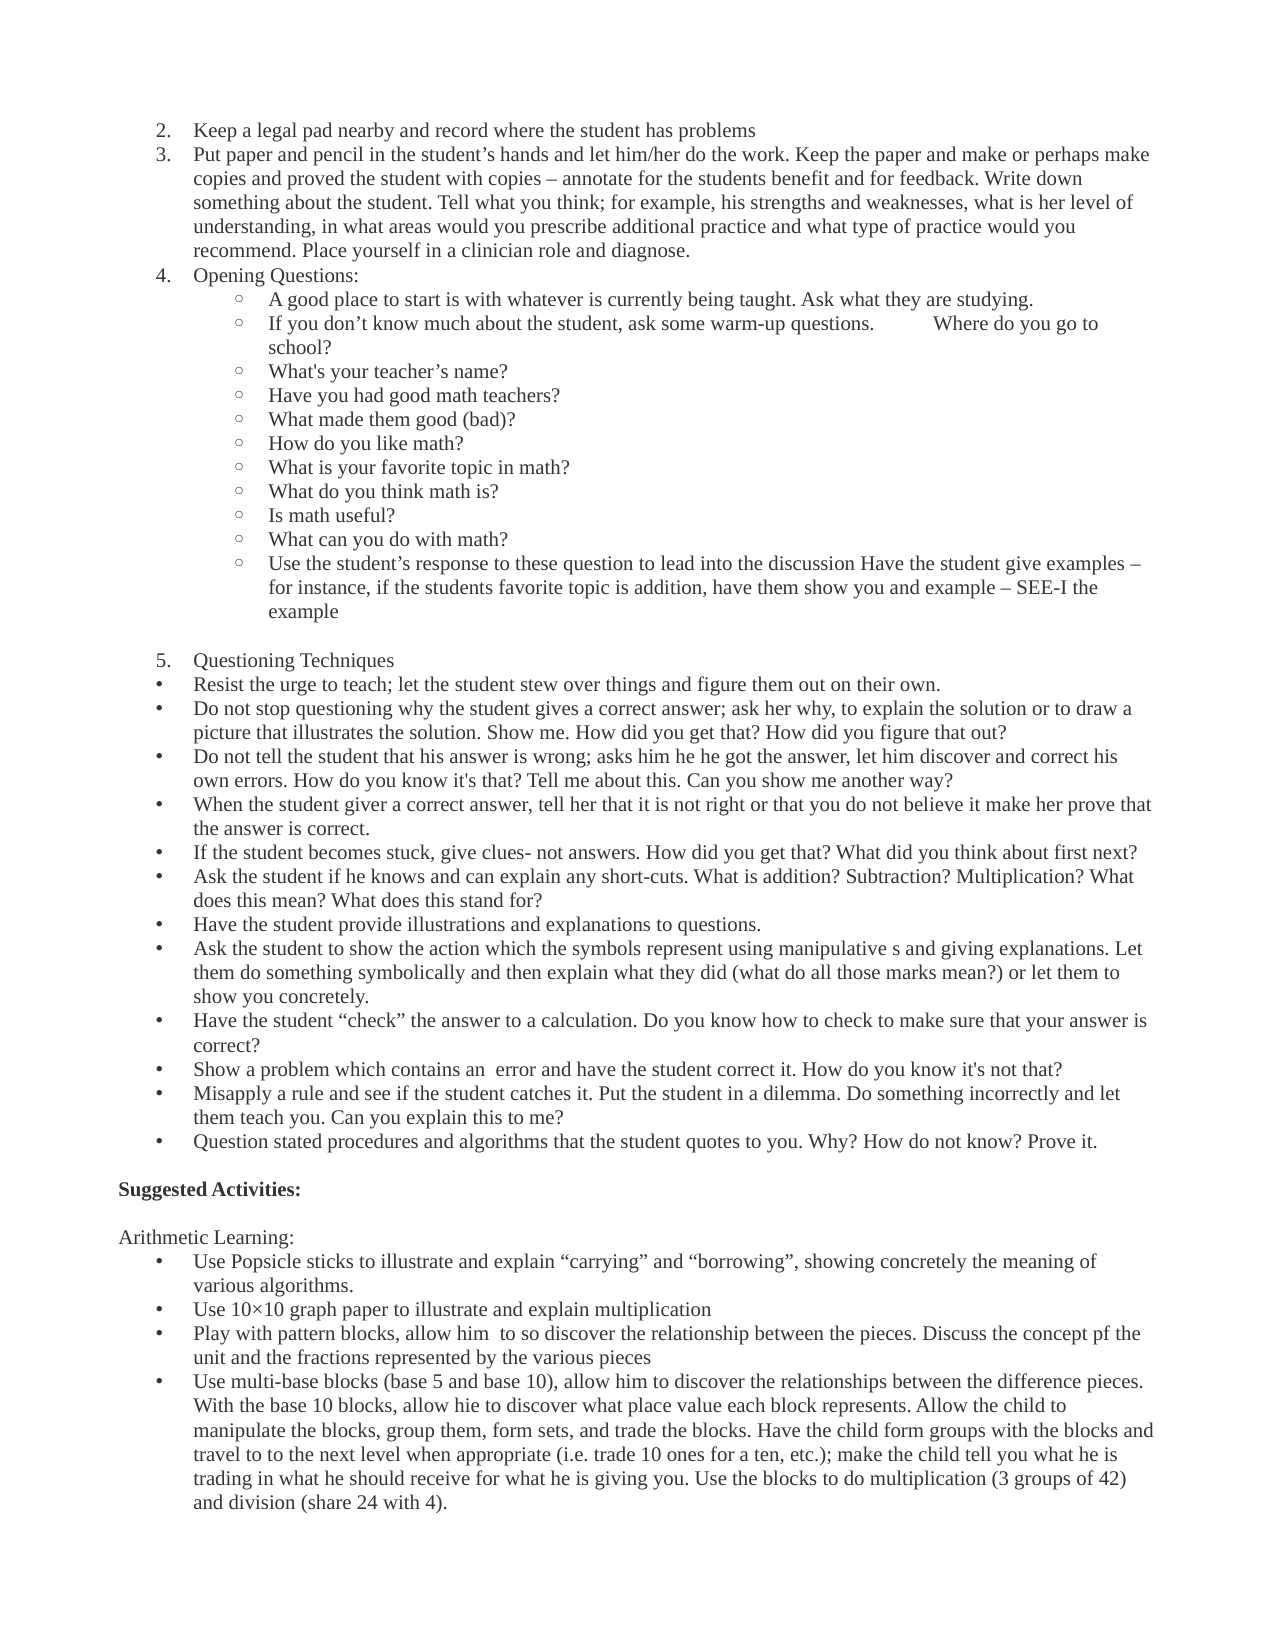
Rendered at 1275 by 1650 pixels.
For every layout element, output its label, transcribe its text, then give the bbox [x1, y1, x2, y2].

list What made them good (bad)? [231, 407, 1157, 431]
list Use 10×10 graph paper to illustrate and explain multiplication [156, 1297, 1157, 1321]
list Show a problem which contains an error and have the student correct it. How do you know it's not that? [156, 1057, 1157, 1081]
list Have you had good math teachers? [231, 383, 1157, 407]
text Arithmetic Learning: [118, 1225, 1157, 1249]
list If the student becomes stuck, give clues- not answers. How did you get that? What did you think about first next? [156, 840, 1157, 864]
list Have the student provide illustrations and explanations to questions. [156, 912, 1157, 936]
list What do you think math is? [231, 479, 1157, 503]
list How do you like math? [231, 431, 1157, 455]
list Question stated procedures and algorithms that the student quotes to you. Why? How do not know? Prove it. [156, 1129, 1157, 1153]
list When the student giver a correct answer, tell her that it is not right or that you do not believe it make her prove that the answer is correct. [156, 792, 1157, 840]
list Ask the student if he knows and can explain any short-cuts. What is addition? Subtraction? Multiplication? What does this mean? What does this stand for? [156, 864, 1157, 912]
list Do not stop questioning why the student gives a correct answer; ask her why, to explain the solution or to draw a picture that illustrates the solution. Show me. How did you get that? How did you figure that out? [156, 696, 1157, 744]
list What's your teacher’s name? [231, 359, 1157, 383]
list Put paper and pencil in the student’s hands and let him/her do the work. Keep the paper and make or perhaps make copies and proved the student with copies – annotate for the students benefit and for feedback. Write down something about the student. Tell what you think; for example, his strengths and weaknesses, what is her level of understanding, in what areas would you prescribe additional practice and what type of practice would you recommend. Place yourself in a clinician role and diagnose. [156, 142, 1157, 262]
list What can you do with math? [231, 527, 1157, 551]
list Use Popsicle sticks to illustrate and explain “carrying” and “borrowing”, showing concretely the meaning of various algorithms. [156, 1249, 1157, 1297]
list Is math useful? [231, 503, 1157, 527]
list Have the student “check” the answer to a calculation. Do you know how to check to make sure that your answer is correct? [156, 1008, 1157, 1057]
list Use multi-base blocks (base 5 and base 10), allow him to discover the relationships between the difference pieces. With the base 10 blocks, allow hie to discover what place value each block represents. Allow the child to manipulate the blocks, group them, form sets, and trade the blocks. Have the child form groups with the blocks and travel to to the next level when appropriate (i.e. trade 10 ones for a ten, etc.); make the child tell you what he is trading in what he should receive for what he is giving you. Use the blocks to do multiplication (3 groups of 42) and division (share 24 with 4). [156, 1369, 1157, 1514]
text Suggested Activities: [118, 1177, 1157, 1201]
list Opening Questions: [156, 262, 1157, 287]
list Keep a legal pad nearby and record where the student has problems [156, 118, 1157, 142]
list Misapply a rule and see if the student catches it. Put the student in a dilemma. Do something incorrectly and let them teach you. Can you explain this to me? [156, 1081, 1157, 1129]
list Use the student’s response to these question to lead into the discussion Have the student give examples – for instance, if the students favorite topic is addition, have them show you and example – SEE-I the example [231, 551, 1157, 623]
list A good place to start is with whatever is currently being taught. Ask what they are studying. [231, 287, 1157, 311]
list Resist the urge to teach; let the student stew over things and figure them out on their own. [156, 672, 1157, 696]
list Play with pattern blocks, allow him to so discover the relationship between the pieces. Discuss the concept pf the unit and the fractions represented by the various pieces [156, 1321, 1157, 1369]
list If you don’t know much about the student, ask some warm-up questions. Where do you go to school? [231, 311, 1157, 359]
list Ask the student to show the action which the symbols represent using manipulative s and giving explanations. Let them do something symbolically and then explain what they did (what do all those marks mean?) or let them to show you concretely. [156, 936, 1157, 1008]
list What is your favorite topic in math? [231, 455, 1157, 479]
list Do not tell the student that his answer is wrong; asks him he he got the answer, let him discover and correct his own errors. How do you know it's that? Tell me about this. Can you show me another way? [156, 744, 1157, 792]
list Questioning Techniques [156, 647, 1157, 672]
